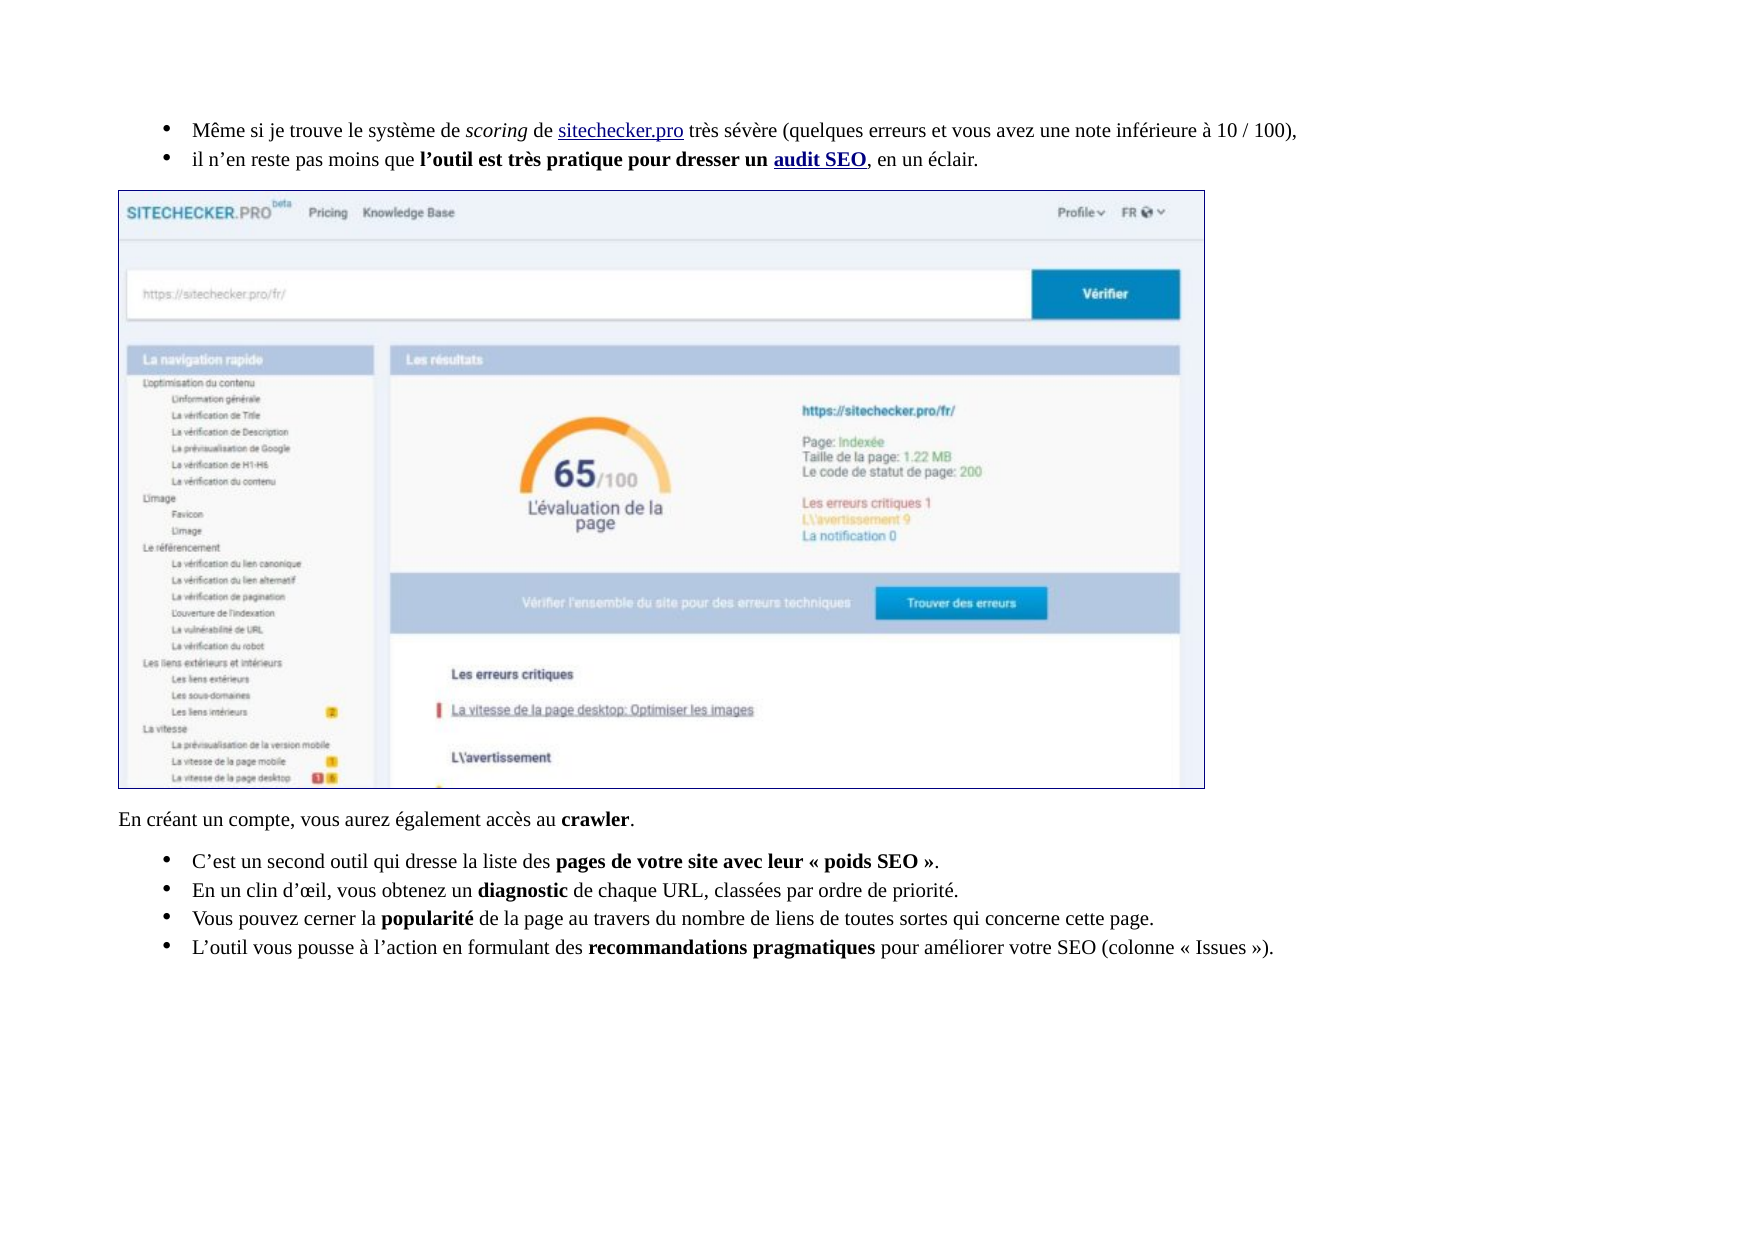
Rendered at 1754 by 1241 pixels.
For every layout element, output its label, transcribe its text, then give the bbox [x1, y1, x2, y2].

list Vous pouvez cerner la popularité de la page au travers du nombre de liens de toutes sortes qui concerne cette page. [162, 906, 1636, 931]
list En un clin d’œil, vous obtenez un diagnostic de chaque URL, classées par ordre de priorité. [162, 878, 1636, 903]
list Même si je trouve le système de scoring de sitechecker.pro très sévère (quelques erreurs et vous avez une note inférieure à 10 / 100), [162, 118, 1636, 143]
list il n’en reste pas moins que l’outil est très pratique pour dresser un audit SEO, en un éclair. [162, 147, 1636, 172]
list L’outil vous pousse à l’action en formulant des recommandations pragmatiques pour améliorer votre SEO (colonne « Issues »). [162, 935, 1636, 960]
picture [119, 191, 1204, 788]
list C’est un second outil qui dresse la liste des pages de votre site avec leur « poids SEO ». [162, 849, 1636, 874]
text En créant un compte, vous aurez également accès au crawler. [118, 807, 1636, 831]
